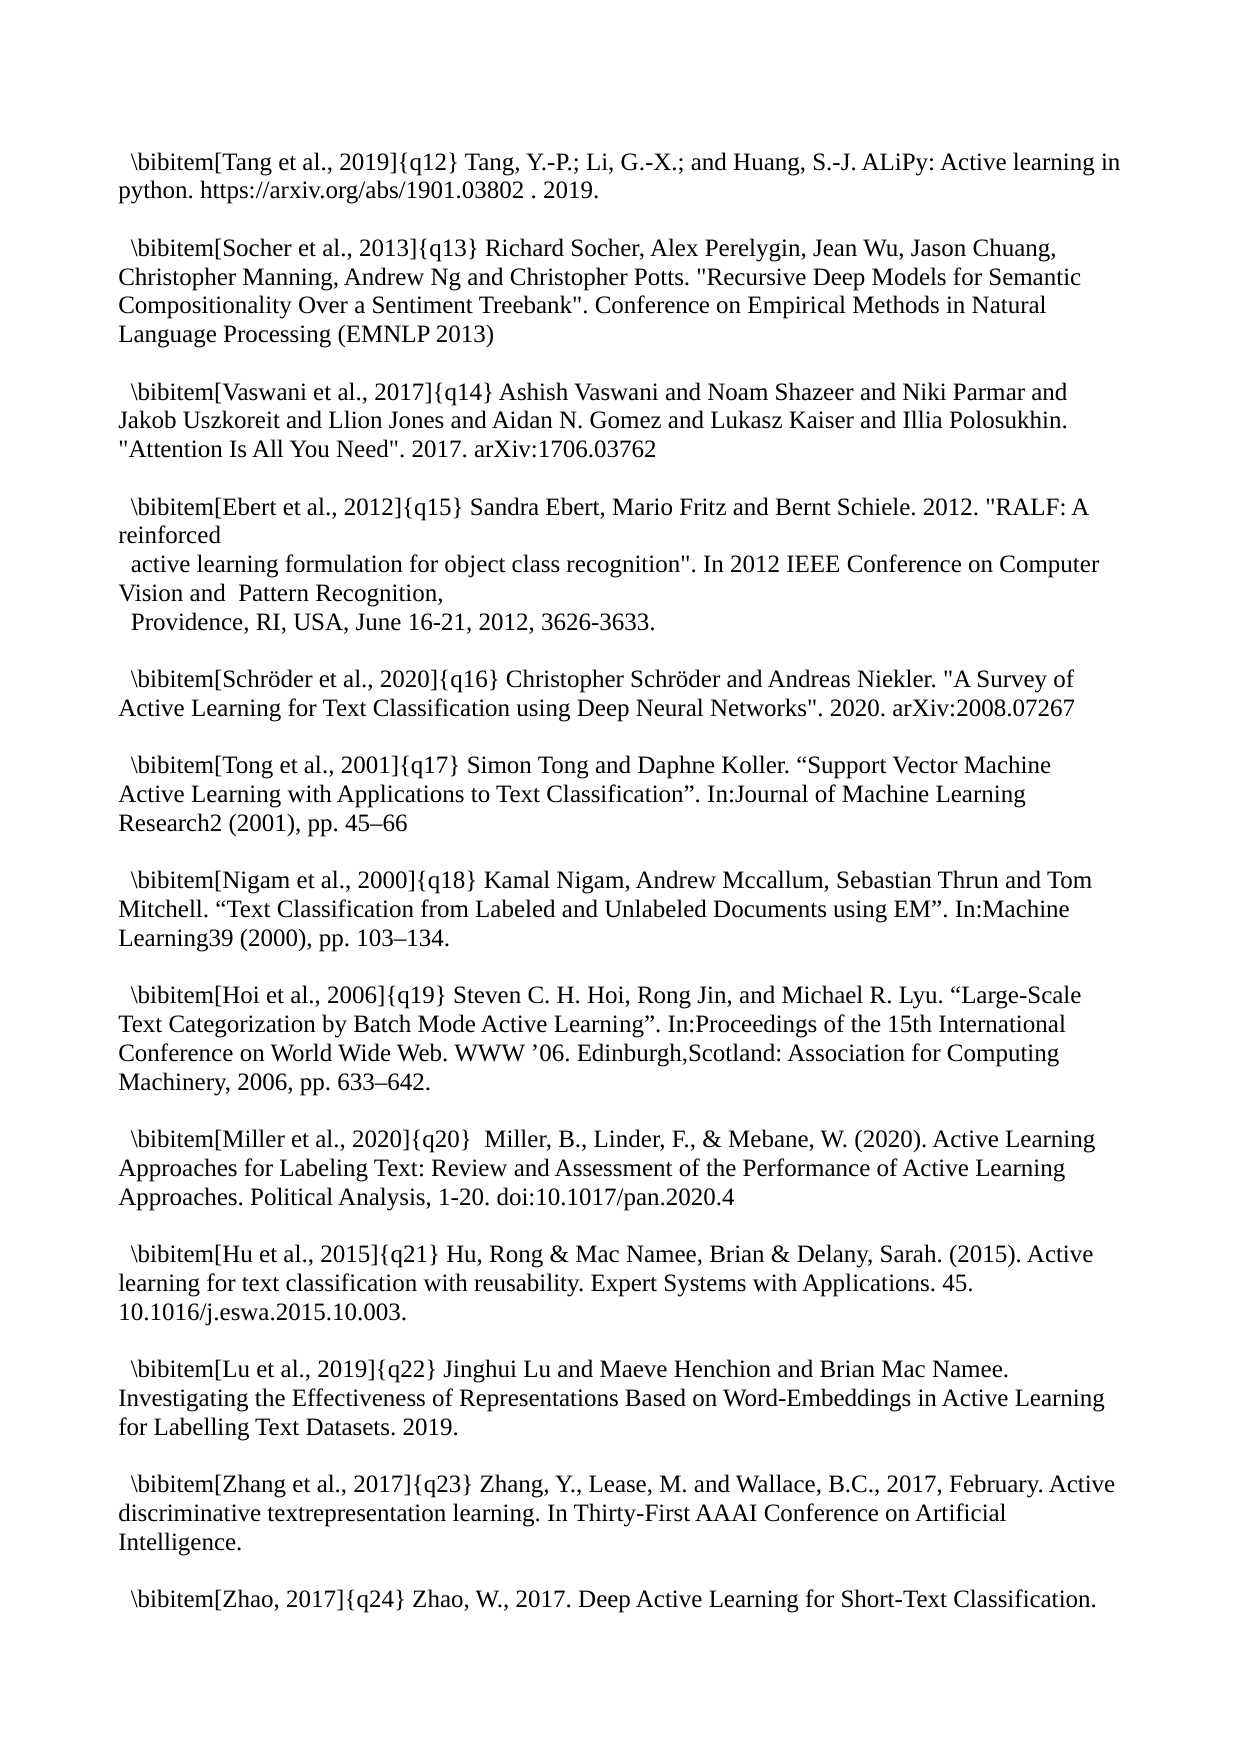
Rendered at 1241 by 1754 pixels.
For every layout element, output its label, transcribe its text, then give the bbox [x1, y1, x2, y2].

text \bibitem[Hu et al., 2015]{q21} Hu, Rong & Mac Namee, Brian & Delany, Sarah. (2015). Active learning for text classification with reusability. Expert Systems with Applications. 45. 10.1016/j.eswa.2015.10.003. [118, 1239, 1122, 1326]
text \bibitem[Vaswani et al., 2017]{q14} Ashish Vaswani and Noam Shazeer and Niki Parmar and Jakob Uszkoreit and Llion Jones and Aidan N. Gomez and Lukasz Kaiser and Illia Polosukhin. "Attention Is All You Need". 2017. arXiv:1706.03762 [118, 377, 1122, 463]
text \bibitem[Hoi et al., 2006]{q19} Steven C. H. Hoi, Rong Jin, and Michael R. Lyu. “Large-Scale Text Categorization by Batch Mode Active Learning”. In:Proceedings of the 15th International Conference on World Wide Web. WWW ’06. Edinburgh,Scotland: Association for Computing Machinery, 2006, pp. 633–642. [118, 981, 1122, 1096]
text \bibitem[Schröder et al., 2020]{q16} Christopher Schröder and Andreas Niekler. "A Survey of Active Learning for Text Classification using Deep Neural Networks". 2020. arXiv:2008.07267 [118, 664, 1122, 722]
text \bibitem[Socher et al., 2013]{q13} Richard Socher, Alex Perelygin, Jean Wu, Jason Chuang, Christopher Manning, Andrew Ng and Christopher Potts. "Recursive Deep Models for Semantic Compositionality Over a Sentiment Treebank". Conference on Empirical Methods in Natural Language Processing (EMNLP 2013) [118, 233, 1122, 348]
text \bibitem[Tong et al., 2001]{q17} Simon Tong and Daphne Koller. “Support Vector Machine Active Learning with Applications to Text Classification”. In:Journal of Machine Learning Research2 (2001), pp. 45–66 [118, 751, 1122, 837]
text \bibitem[Tang et al., 2019]{q12} Tang, Y.-P.; Li, G.-X.; and Huang, S.-J. ALiPy: Active learning in python. https://arxiv.org/abs/1901.03802 . 2019. [118, 147, 1122, 204]
text \bibitem[Zhao, 2017]{q24} Zhao, W., 2017. Deep Active Learning for Short-Text Classification. [118, 1584, 1122, 1613]
text active learning formulation for object class recognition". In 2012 IEEE Conference on Computer Vision and Pattern Recognition, [118, 549, 1122, 607]
text \bibitem[Ebert et al., 2012]{q15} Sandra Ebert, Mario Fritz and Bernt Schiele. 2012. "RALF: A reinforced [118, 492, 1122, 549]
text Providence, RI, USA, June 16-21, 2012, 3626-3633. [118, 607, 1122, 636]
text \bibitem[Lu et al., 2019]{q22} Jinghui Lu and Maeve Henchion and Brian Mac Namee. Investigating the Effectiveness of Representations Based on Word-Embeddings in Active Learning for Labelling Text Datasets. 2019. [118, 1354, 1122, 1441]
text \bibitem[Nigam et al., 2000]{q18} Kamal Nigam, Andrew Mccallum, Sebastian Thrun and Tom Mitchell. “Text Classification from Labeled and Unlabeled Documents using EM”. In:Machine Learning39 (2000), pp. 103–134. [118, 866, 1122, 952]
text \bibitem[Zhang et al., 2017]{q23} Zhang, Y., Lease, M. and Wallace, B.C., 2017, February. Active discriminative textrepresentation learning. In Thirty-First AAAI Conference on Artificial Intelligence. [118, 1469, 1122, 1556]
text \bibitem[Miller et al., 2020]{q20} Miller, B., Linder, F., & Mebane, W. (2020). Active Learning Approaches for Labeling Text: Review and Assessment of the Performance of Active Learning Approaches. Political Analysis, 1-20. doi:10.1017/pan.2020.4 [118, 1124, 1122, 1211]
